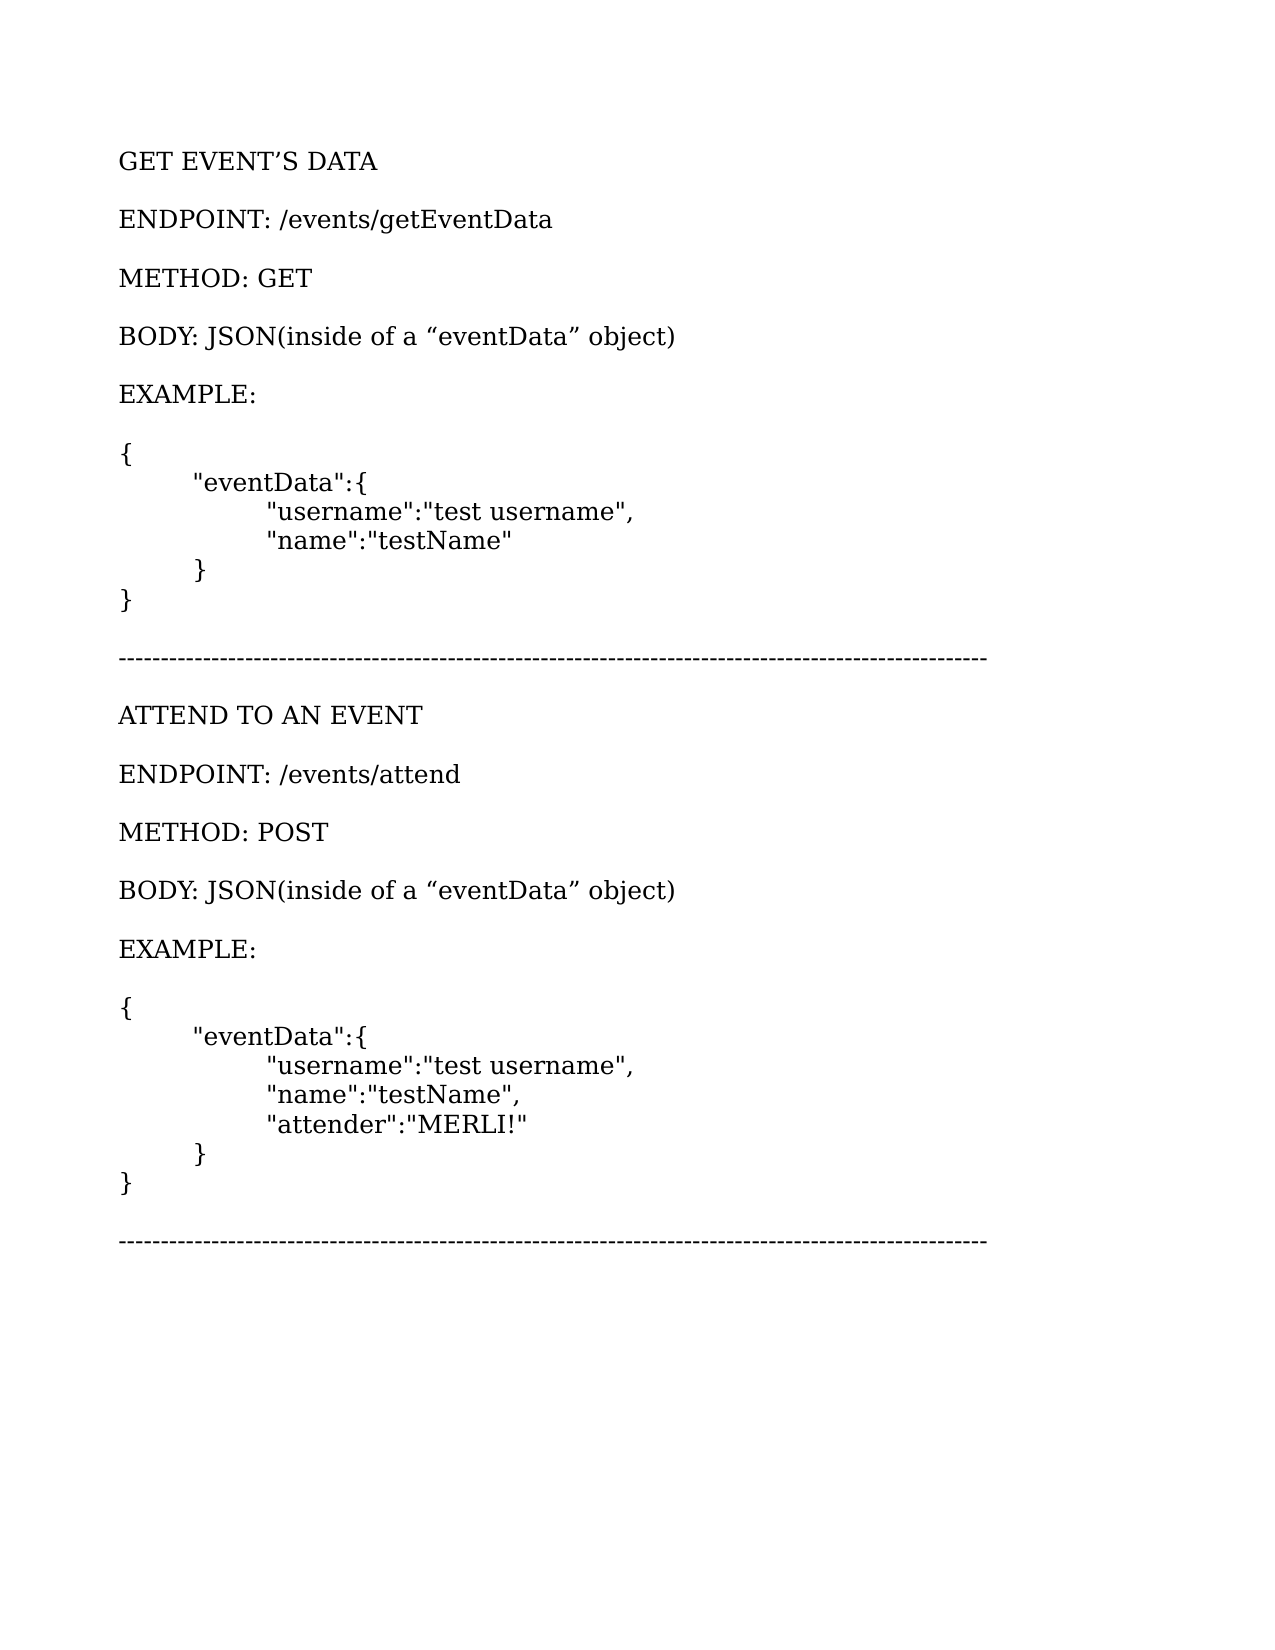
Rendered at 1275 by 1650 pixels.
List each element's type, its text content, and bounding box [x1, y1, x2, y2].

text ------------------------------------------------------------------------------------------------------- [118, 1226, 1157, 1256]
text "username":"test username", [118, 497, 1157, 526]
text ATTEND TO AN EVENT [118, 701, 1157, 731]
text ENDPOINT: /events/attend [118, 760, 1157, 789]
text "eventData":{ [118, 468, 1157, 497]
text METHOD: POST [118, 818, 1157, 847]
text "name":"testName" [118, 526, 1157, 556]
text METHOD: GET [118, 264, 1157, 293]
text ------------------------------------------------------------------------------------------------------- [118, 643, 1157, 672]
text "name":"testName", [118, 1081, 1157, 1110]
text { [118, 993, 1157, 1022]
text EXAMPLE: [118, 381, 1157, 410]
text { [118, 439, 1157, 468]
text GET EVENT’S DATA [118, 147, 1157, 176]
text BODY: JSON(inside of a “eventData” object) [118, 876, 1157, 906]
text "eventData":{ [118, 1022, 1157, 1051]
text BODY: JSON(inside of a “eventData” object) [118, 322, 1157, 351]
text } [118, 556, 1157, 585]
text "attender":"MERLI!" [118, 1110, 1157, 1139]
text } [118, 1168, 1157, 1197]
text "username":"test username", [118, 1051, 1157, 1081]
text } [118, 585, 1157, 614]
text EXAMPLE: [118, 935, 1157, 964]
text ENDPOINT: /events/getEventData [118, 206, 1157, 235]
text } [118, 1139, 1157, 1168]
